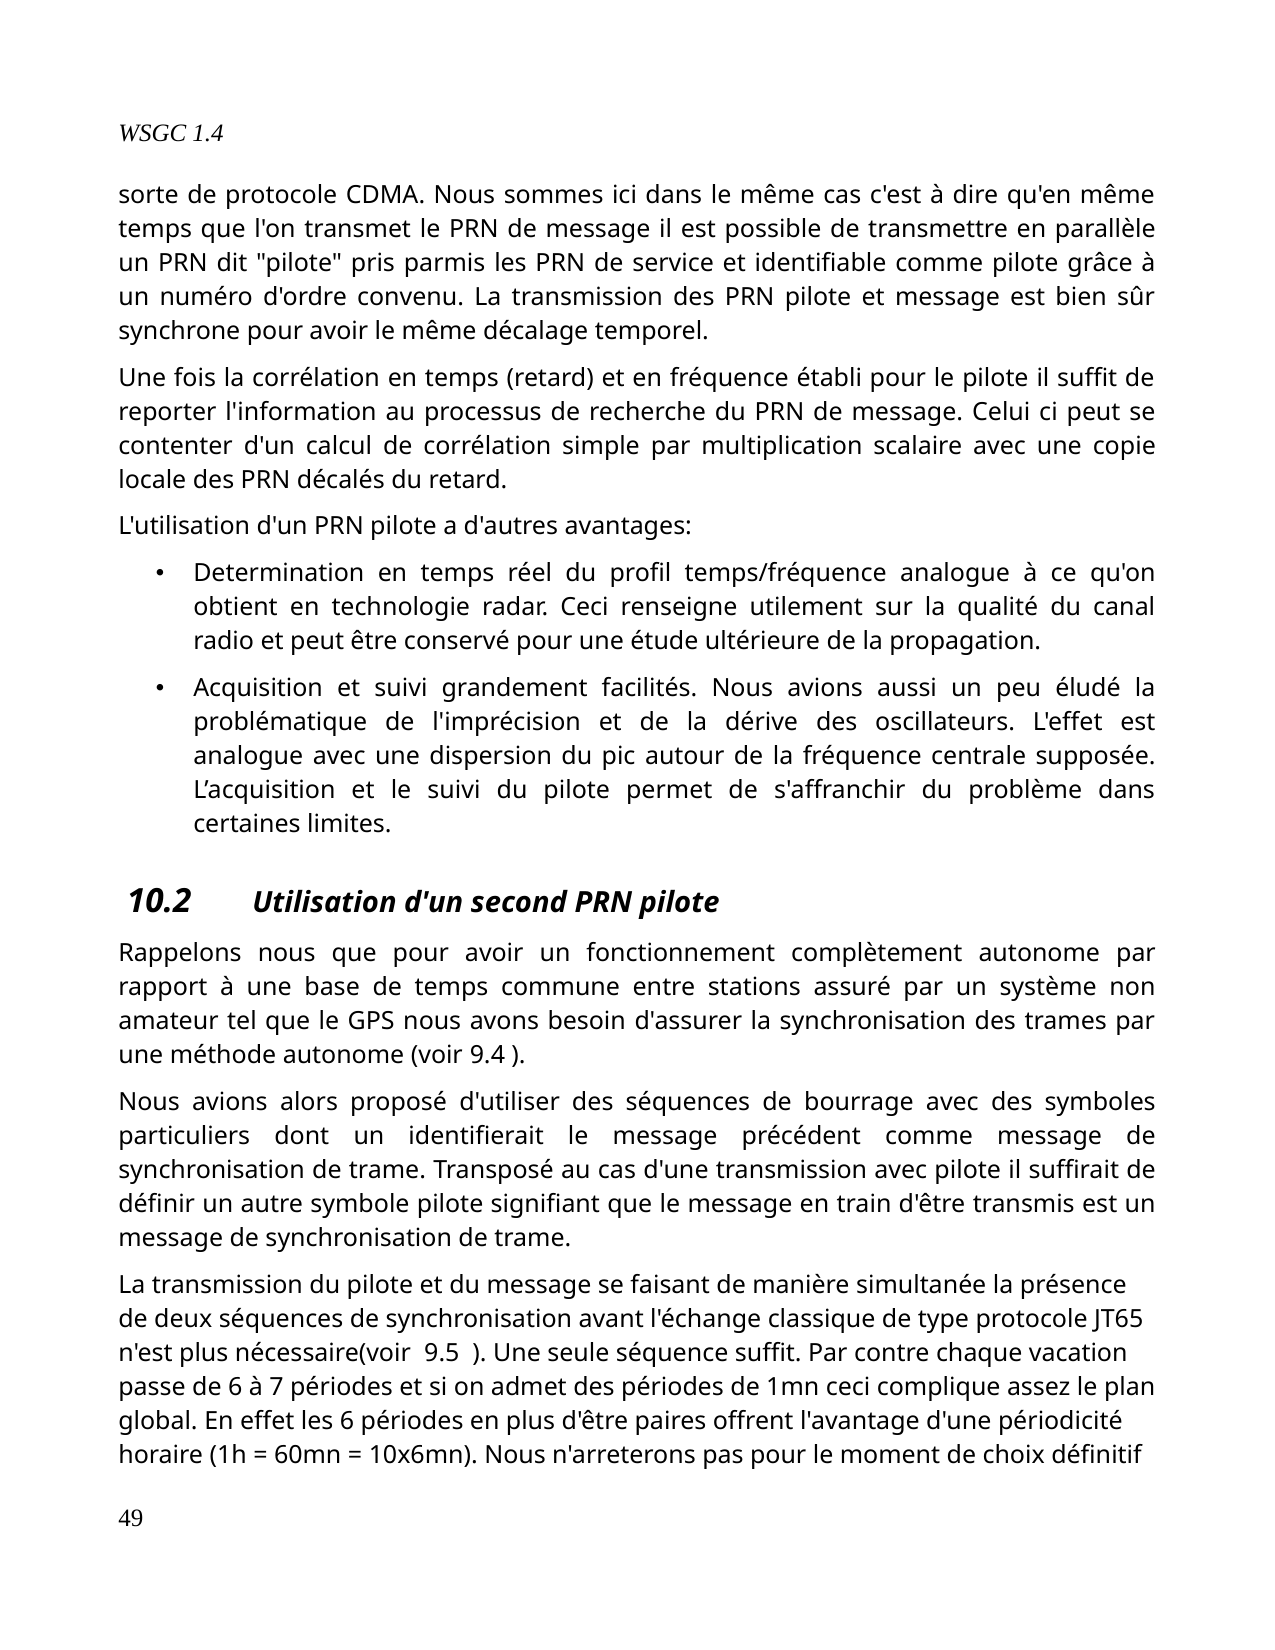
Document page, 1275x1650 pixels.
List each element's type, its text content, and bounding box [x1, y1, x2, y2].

text La transmission du pilote et du message se faisant de manière simultanée la présence de deux séquences de synchronisation avant l'échange classique de type protocole JT65 n'est plus nécessaire(voir 9.5 ). Une seule séquence suffit. Par contre chaque vacation passe de 6 à 7 périodes et si on admet des périodes de 1mn ceci complique assez le plan global. En effet les 6 périodes en plus d'être paires offrent l'avantage d'une périodicité horaire (1h = 60mn = 10x6mn). Nous n'arreterons pas pour le moment de choix définitif [118, 1266, 1157, 1471]
list Acquisition et suivi grandement facilités. Nous avions aussi un peu éludé la problématique de l'imprécision et de la dérive des oscillateurs. L'effet est analogue avec une dispersion du pic autour de la fréquence centrale supposée. L’acquisition et le suivi du pilote permet de s'affranchir du problème dans certaines limites. [156, 669, 1157, 839]
text Une fois la corrélation en temps (retard) et en fréquence établi pour le pilote il suffit de reporter l'information au processus de recherche du PRN de message. Celui ci peut se contenter d'un calcul de corrélation simple par multiplication scalaire avec une copie locale des PRN décalés du retard. [118, 359, 1157, 495]
subtitle Utilisation d'un second PRN pilote [118, 877, 1157, 922]
text sorte de protocole CDMA. Nous sommes ici dans le même cas c'est à dire qu'en même temps que l'on transmet le PRN de message il est possible de transmettre en parallèle un PRN dit "pilote" pris parmis les PRN de service et identifiable comme pilote grâce à un numéro d'ordre convenu. La transmission des PRN pilote et message est bien sûr synchrone pour avoir le même décalage temporel. [118, 176, 1157, 347]
text Nous avions alors proposé d'utiliser des séquences de bourrage avec des symboles particuliers dont un identifierait le message précédent comme message de synchronisation de trame. Transposé au cas d'une transmission avec pilote il suffirait de définir un autre symbole pilote signifiant que le message en train d'être transmis est un message de synchronisation de trame. [118, 1084, 1157, 1254]
text L'utilisation d'un PRN pilote a d'autres avantages: [118, 508, 1157, 542]
text Rappelons nous que pour avoir un fonctionnement complètement autonome par rapport à une base de temps commune entre stations assuré par un système non amateur tel que le GPS nous avons besoin d'assurer la synchronisation des trames par une méthode autonome (voir 9.4 ). [118, 935, 1157, 1071]
list Determination en temps réel du profil temps/fréquence analogue à ce qu'on obtient en technologie radar. Ceci renseigne utilement sur la qualité du canal radio et peut être conservé pour une étude ultérieure de la propagation. [156, 554, 1157, 657]
